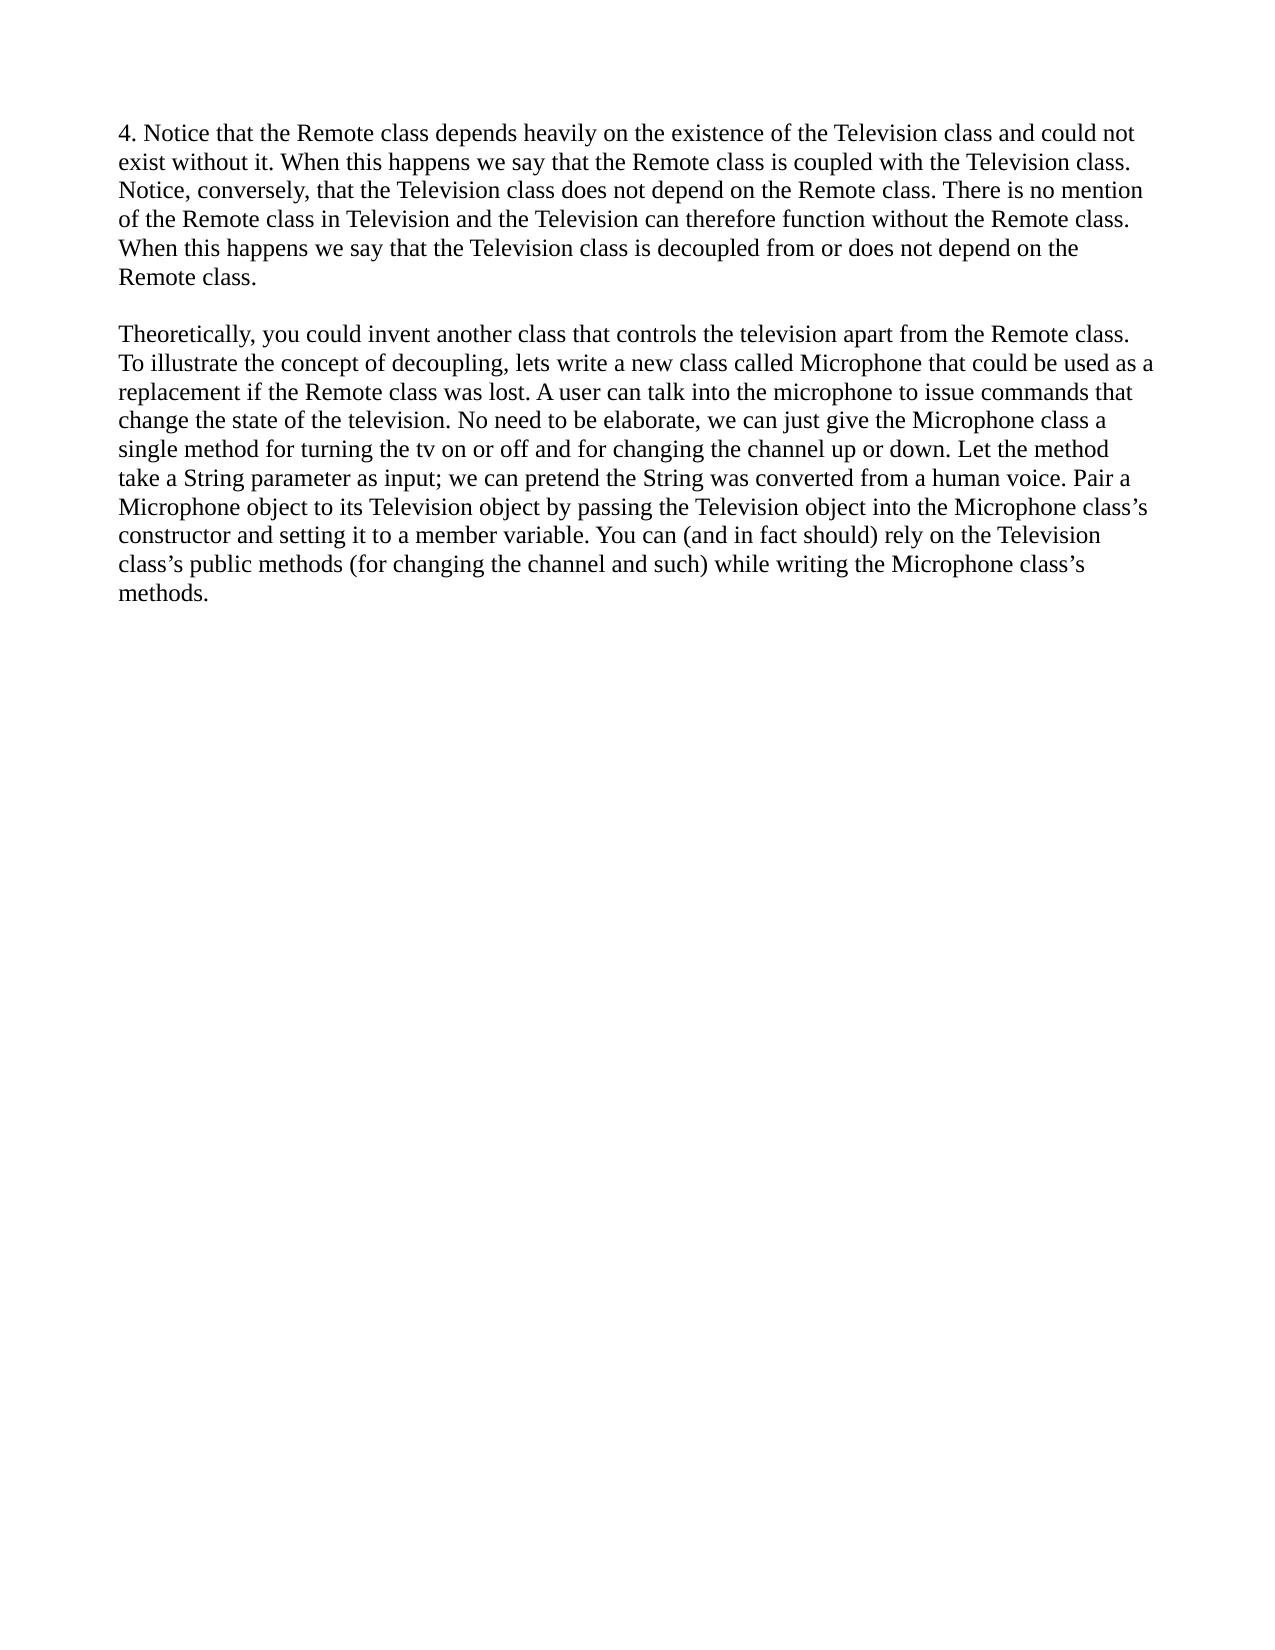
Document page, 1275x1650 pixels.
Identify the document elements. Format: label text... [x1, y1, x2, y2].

text Theoretically, you could invent another class that controls the television apart from the Remote class. To illustrate the concept of decoupling, lets write a new class called Microphone that could be used as a replacement if the Remote class was lost. A user can talk into the microphone to issue commands that change the state of the television. No need to be elaborate, we can just give the Microphone class a single method for turning the tv on or off and for changing the channel up or down. Let the method take a String parameter as input; we can pretend the String was converted from a human voice. Pair a Microphone object to its Television object by passing the Television object into the Microphone class’s constructor and setting it to a member variable. You can (and in fact should) rely on the Television class’s public methods (for changing the channel and such) while writing the Microphone class’s methods. [118, 319, 1157, 607]
text 4. Notice that the Remote class depends heavily on the existence of the Television class and could not exist without it. When this happens we say that the Remote class is coupled with the Television class. Notice, conversely, that the Television class does not depend on the Remote class. There is no mention of the Remote class in Television and the Television can therefore function without the Remote class. When this happens we say that the Television class is decoupled from or does not depend on the Remote class. [118, 118, 1157, 291]
